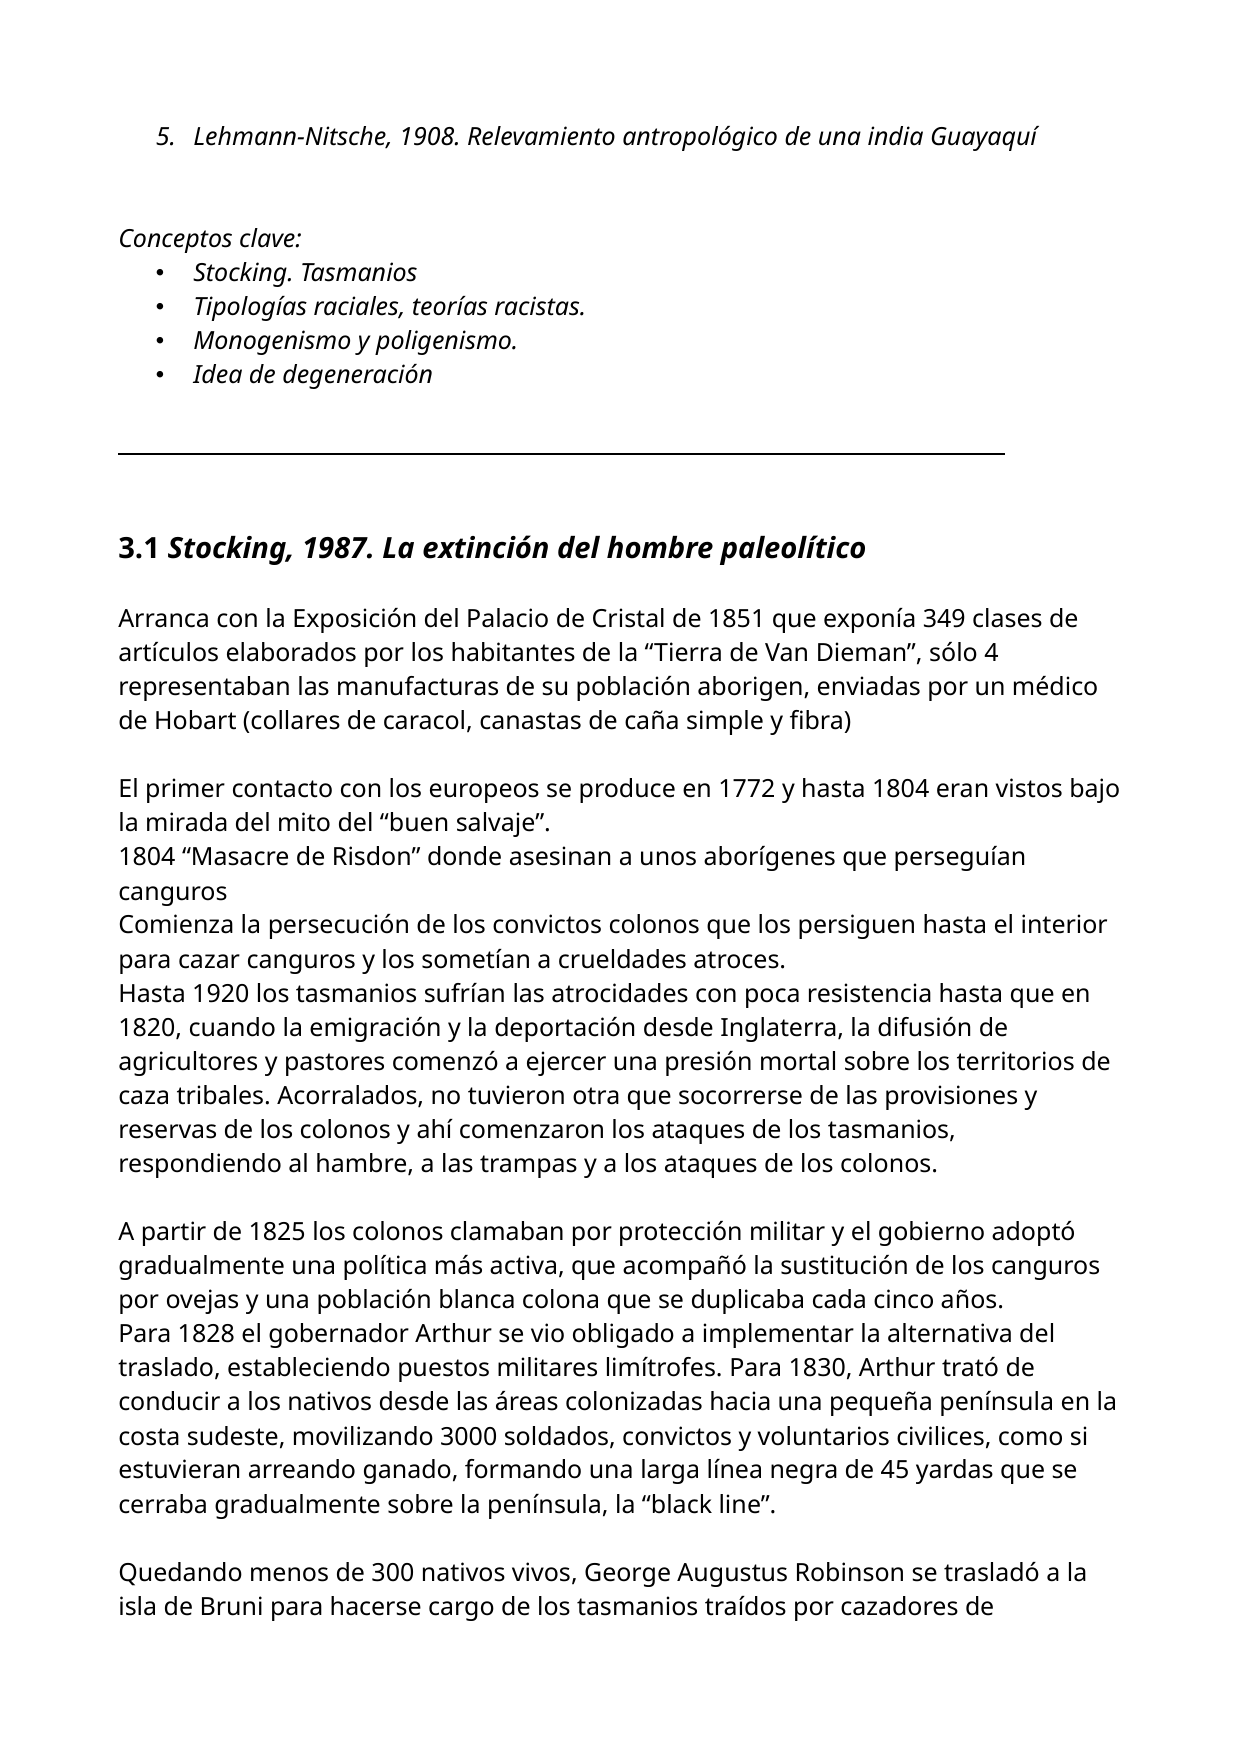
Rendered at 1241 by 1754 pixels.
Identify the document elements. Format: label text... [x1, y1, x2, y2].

text El primer contacto con los europeos se produce en 1772 y hasta 1804 eran vistos bajo la mirada del mito del “buen salvaje”. [118, 771, 1122, 839]
text Comienza la persecución de los convictos colonos que los persiguen hasta el interior para cazar canguros y los sometían a crueldades atroces. [118, 907, 1122, 975]
text 1804 “Masacre de Risdon” donde asesinan a unos aborígenes que perseguían canguros [118, 839, 1122, 907]
list Idea de degeneración [156, 357, 1122, 391]
text 3.1 Stocking, 1987. La extinción del hombre paleolítico [118, 527, 1122, 567]
text Arranca con la Exposición del Palacio de Cristal de 1851 que exponía 349 clases de artículos elaborados por los habitantes de la “Tierra de Van Dieman”, sólo 4 representaban las manufacturas de su población aborigen, enviadas por un médico de Hobart (collares de caracol, canastas de caña simple y fibra) [118, 601, 1122, 737]
text Quedando menos de 300 nativos vivos, George Augustus Robinson se trasladó a la isla de Bruni para hacerse cargo de los tasmanios traídos por cazadores de [118, 1554, 1122, 1622]
text Para 1828 el gobernador Arthur se vio obligado a implementar la alternativa del traslado, estableciendo puestos militares limítrofes. Para 1830, Arthur trató de conducir a los nativos desde las áreas colonizadas hacia una pequeña península en la costa sudeste, movilizando 3000 soldados, convictos y voluntarios civilices, como si estuvieran arreando ganado, formando una larga línea negra de 45 yardas que se cerraba gradualmente sobre la península, la “black line”. [118, 1316, 1122, 1520]
text Conceptos clave: [118, 220, 1122, 254]
list Lehmann-Nitsche, 1908. Relevamiento antropológico de una india Guayaquí [156, 118, 1122, 152]
list Monogenismo y poligenismo. [156, 322, 1122, 357]
text Hasta 1920 los tasmanios sufrían las atrocidades con poca resistencia hasta que en 1820, cuando la emigración y la deportación desde Inglaterra, la difusión de agricultores y pastores comenzó a ejercer una presión mortal sobre los territorios de caza tribales. Acorralados, no tuvieron otra que socorrerse de las provisiones y reservas de los colonos y ahí comenzaron los ataques de los tasmanios, respondiendo al hambre, a las trampas y a los ataques de los colonos. [118, 975, 1122, 1180]
list Stocking. Tasmanios [156, 254, 1122, 288]
list Tipologías raciales, teorías racistas. [156, 288, 1122, 322]
text A partir de 1825 los colonos clamaban por protección militar y el gobierno adoptó gradualmente una política más activa, que acompañó la sustitución de los canguros por ovejas y una población blanca colona que se duplicaba cada cinco años. [118, 1214, 1122, 1316]
